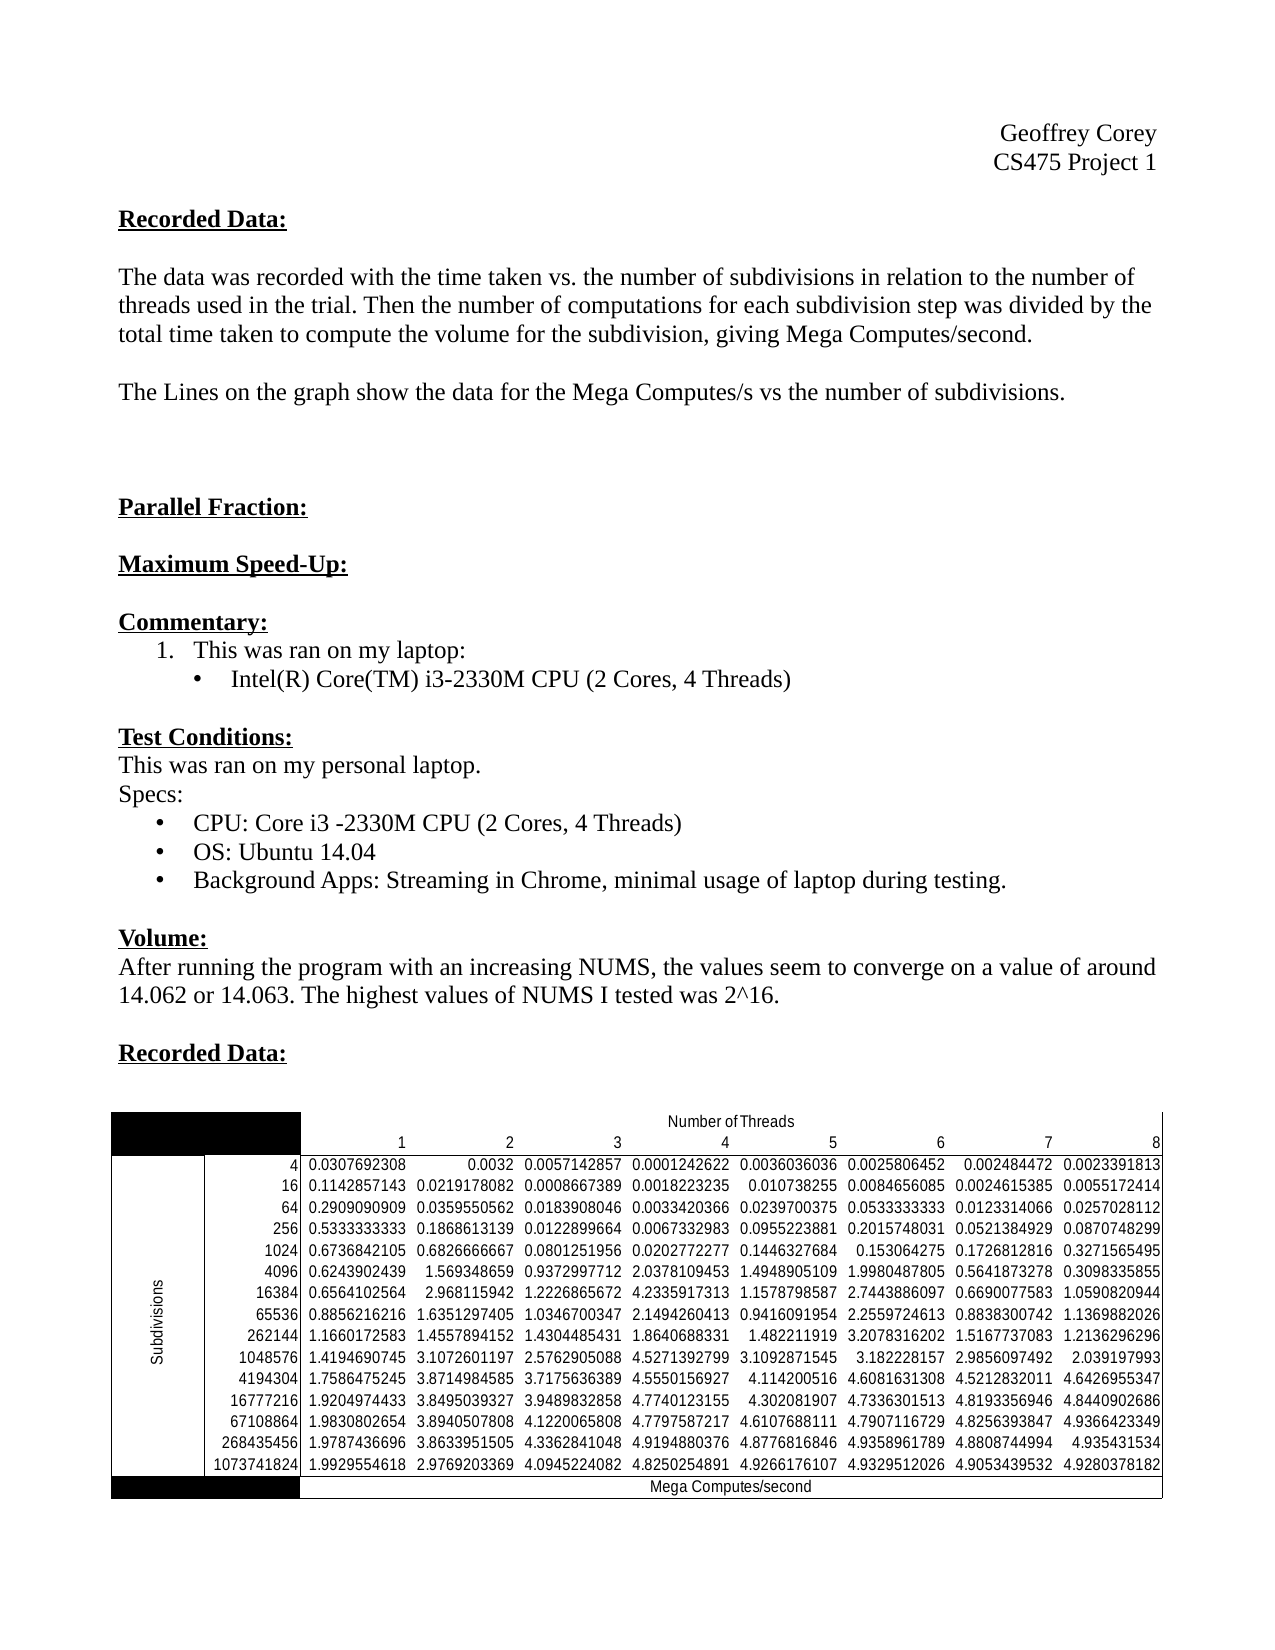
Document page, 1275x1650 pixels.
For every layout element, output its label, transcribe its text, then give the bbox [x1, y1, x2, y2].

text Test Conditions: [118, 722, 1157, 751]
text Specs: [118, 779, 1157, 808]
list Intel(R) Core(TM) i3-2330M CPU (2 Cores, 4 Threads) [193, 664, 1157, 693]
text This was ran on my personal laptop. [118, 751, 1157, 779]
text Commentary: [118, 607, 1157, 636]
text After running the program with an increasing NUMS, the values seem to converge on a value of around 14.062 or 14.063. The highest values of NUMS I tested was 2^16. [118, 952, 1157, 1009]
text CS475 Project 1 [118, 147, 1157, 176]
text Recorded Data: [118, 204, 1157, 233]
list This was ran on my laptop: [156, 636, 1157, 664]
list Background Apps: Streaming in Chrome, minimal usage of laptop during testing. [156, 866, 1157, 894]
list OS: Ubuntu 14.04 [156, 837, 1157, 866]
text Geoffrey Corey [118, 118, 1157, 147]
text Parallel Fraction: [118, 492, 1157, 521]
text The Lines on the graph show the data for the Mega Computes/s vs the number of subdivisions. [118, 377, 1157, 406]
text The data was recorded with the time taken vs. the number of subdivisions in relation to the number of threads used in the trial. Then the number of computations for each subdivision step was divided by the total time taken to compute the volume for the subdivision, giving Mega Computes/second. [118, 262, 1157, 348]
text Recorded Data: [118, 1038, 1157, 1067]
text Maximum Speed-Up: [118, 549, 1157, 578]
text Volume: [118, 923, 1157, 952]
list CPU: Core i3 -2330M CPU (2 Cores, 4 Threads) [156, 808, 1157, 837]
